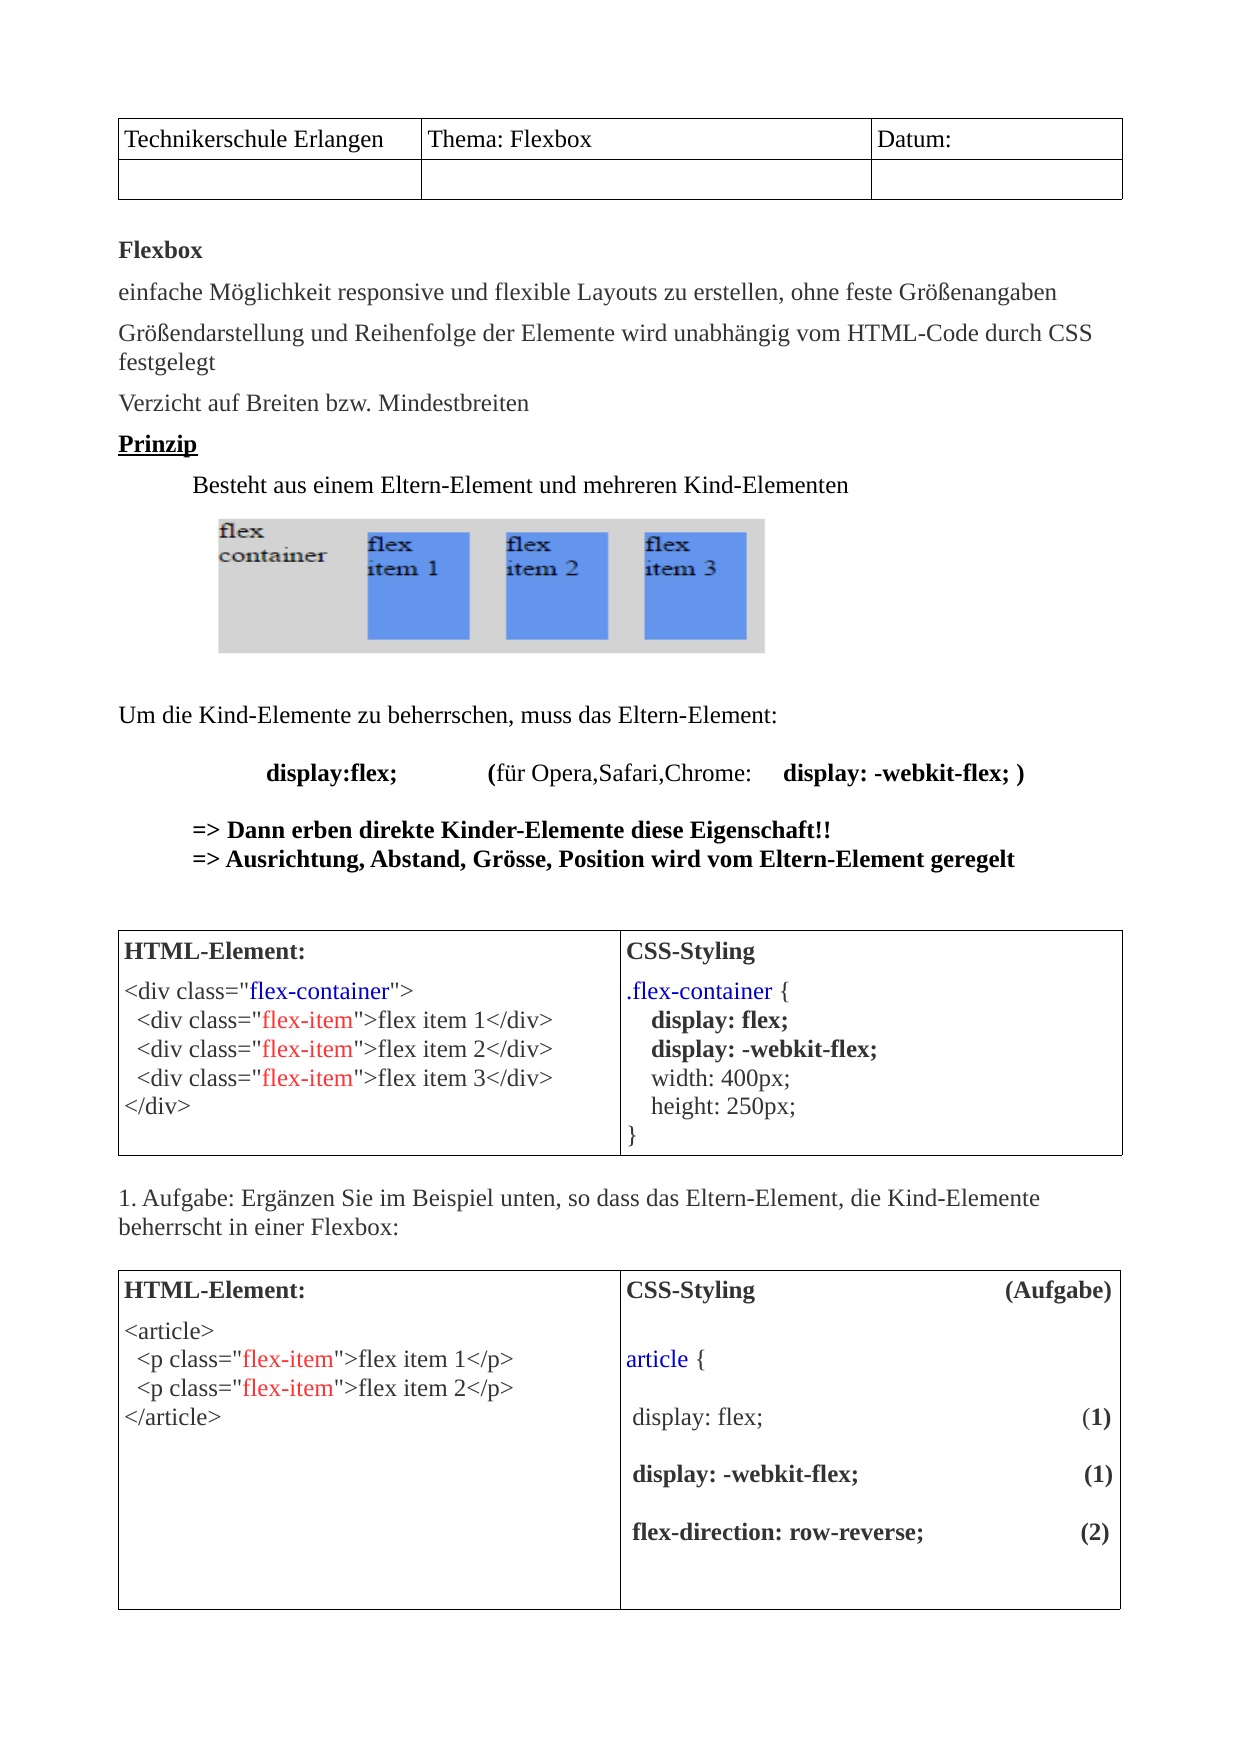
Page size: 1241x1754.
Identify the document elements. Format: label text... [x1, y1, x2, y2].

table_header Datum: [872, 119, 1122, 158]
table_cell <article> <p class="flex-item">flex item 1</p> <p class="flex-item">flex item 2</p> </article> [119, 1310, 620, 1609]
text Besteht aus einem Eltern-Element und mehreren Kind-Elementen [118, 470, 1122, 499]
text display:flex; (für Opera,Safari,Chrome: display: -webkit-flex; ) [118, 758, 1122, 787]
table_cell [872, 160, 1122, 199]
table_header HTML-Element: [119, 1271, 620, 1310]
table_cell article { display: flex; (1) display: -webkit-flex; (1) flex-direction: row-reverse; (2) [621, 1310, 1120, 1609]
text 1. Aufgabe: Ergänzen Sie im Beispiel unten, so dass das Eltern-Element, die Kind-Elemente beherrscht in einer Flexbox: [118, 1183, 1122, 1241]
text Um die Kind-Elemente zu beherrschen, muss das Eltern-Element: [118, 700, 1122, 729]
table_header HTML-Element: [119, 931, 620, 971]
text Prinzip [118, 429, 1122, 458]
table_cell <div class="flex-container"> <div class="flex-item">flex item 1</div> <div class="flex-item">flex item 2</div> <div class="flex-item">flex item 3</div> </div> [119, 971, 620, 1155]
text => Dann erben direkte Kinder-Elemente diese Eigenschaft!! [118, 815, 1122, 844]
list einfache Möglichkeit responsive und flexible Layouts zu erstellen, ohne feste Größenangaben [118, 277, 1122, 305]
text Verzicht auf Breiten bzw. Mindestbreiten [118, 388, 1122, 417]
table_header Technikerschule Erlangen [119, 119, 421, 158]
table_header CSS-Styling (Aufgabe) [621, 1271, 1120, 1310]
table_cell [119, 160, 421, 199]
picture [206, 515, 778, 656]
list Größendarstellung und Reihenfolge der Elemente wird unabhängig vom HTML-Code durch CSS festgelegt [118, 318, 1122, 375]
table_header CSS-Styling [621, 931, 1122, 971]
table_header Thema: Flexbox [422, 119, 871, 158]
table_cell .flex-container { display: flex; display: -webkit-flex; width: 400px; height: 250px; } [621, 971, 1122, 1155]
table_cell [422, 160, 871, 199]
text => Ausrichtung, Abstand, Grösse, Position wird vom Eltern-Element geregelt [118, 844, 1122, 873]
text Flexbox [118, 235, 1122, 264]
